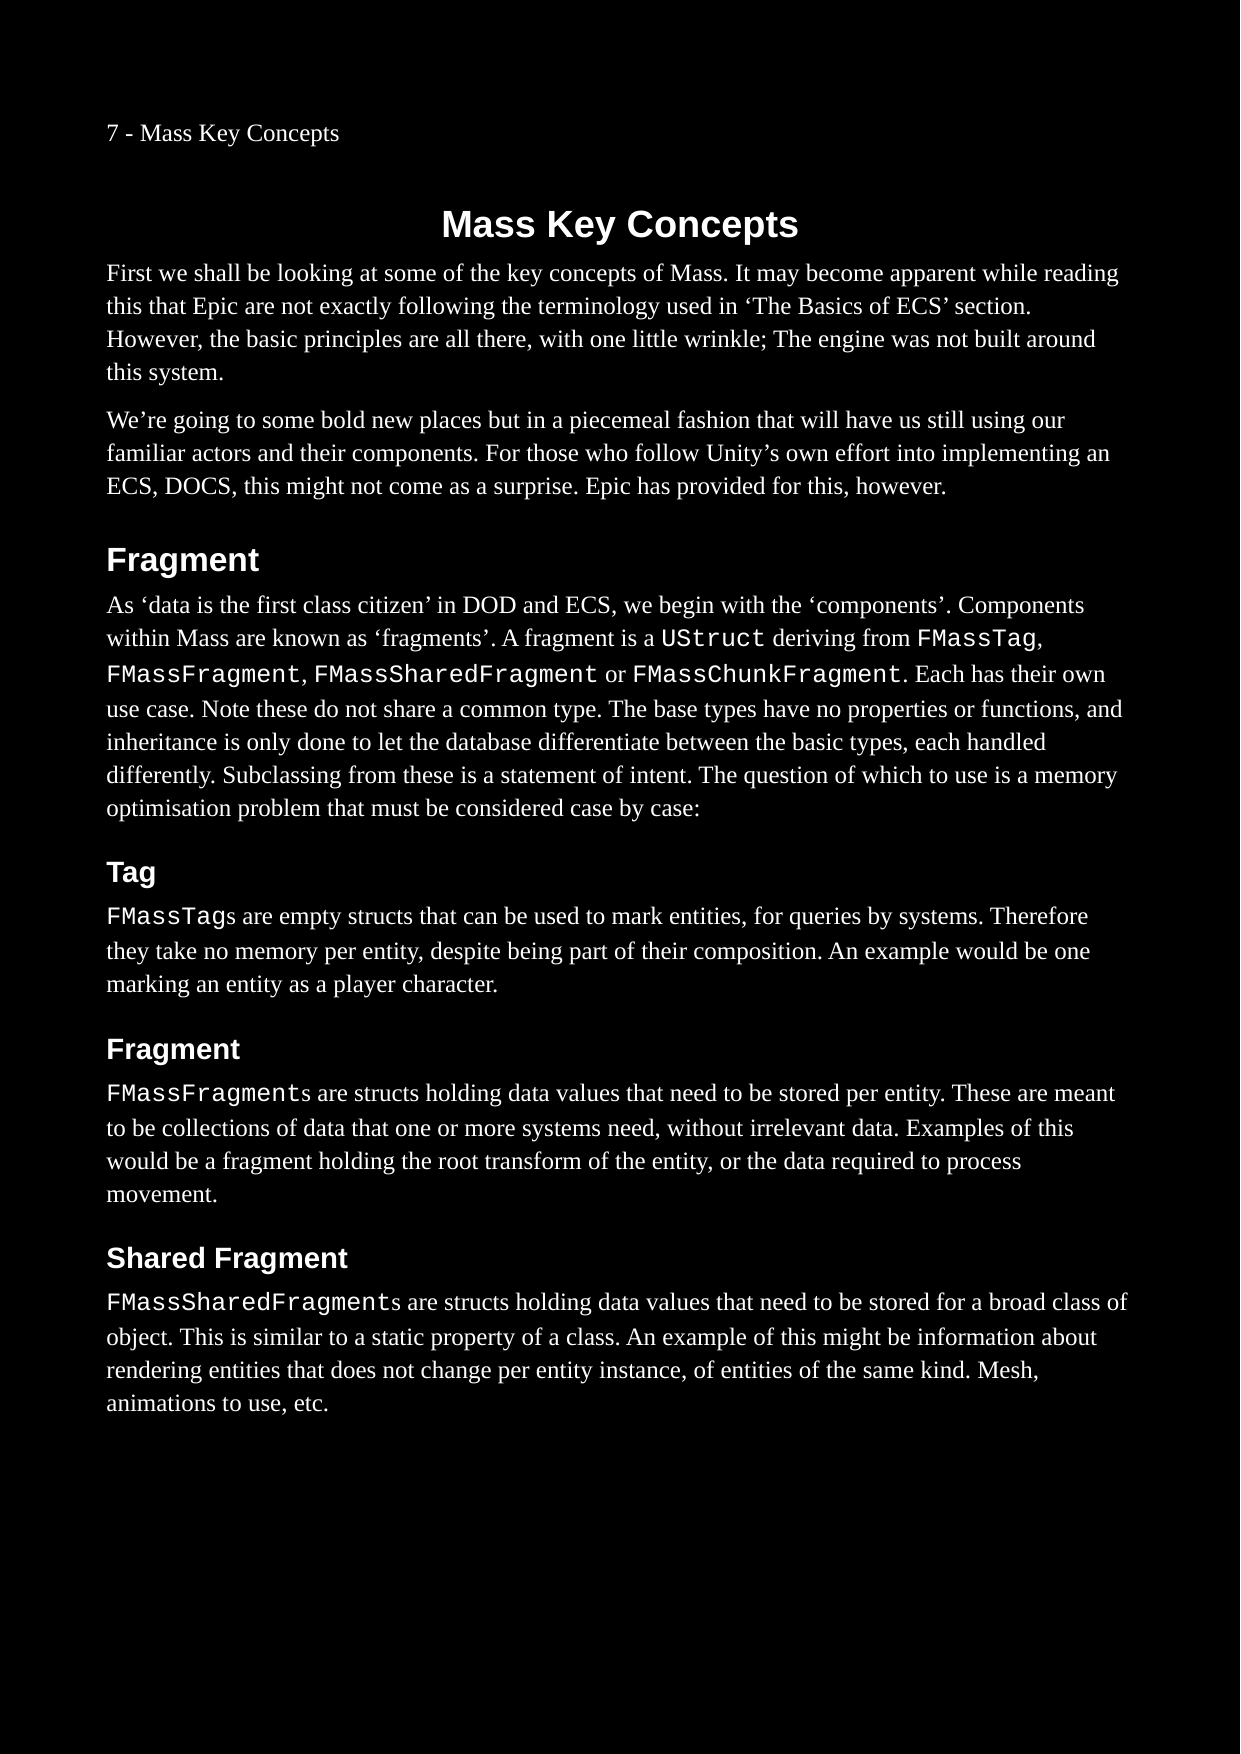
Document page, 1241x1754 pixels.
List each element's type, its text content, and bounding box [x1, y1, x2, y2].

text First we shall be looking at some of the key concepts of Mass. It may become apparent while reading this that Epic are not exactly following the terminology used in ‘The Basics of ECS’ section. However, the basic principles are all there, with one little wrinkle; The engine was not built around this system. [106, 258, 1134, 386]
subtitle Fragment [106, 1032, 1134, 1065]
subtitle Shared Fragment [106, 1241, 1134, 1275]
text FMassFragments are structs holding data values that need to be stored per entity. These are meant to be collections of data that one or more systems need, without irrelevant data. Examples of this would be a fragment holding the root transform of the entity, or the data required to process movement. [106, 1078, 1134, 1208]
subtitle Mass Key Concepts [106, 202, 1134, 246]
text We’re going to some bold new places but in a piecemeal fashion that will have us still using our familiar actors and their components. For those who follow Unity’s own effort into implementing an ECS, DOCS, this might not come as a surprise. Epic has provided for this, however. [106, 405, 1134, 500]
text FMassSharedFragments are structs holding data values that need to be stored for a broad class of object. This is similar to a static property of a class. An example of this might be information about rendering entities that does not change per entity instance, of entities of the same kind. Mesh, animations to use, etc. [106, 1287, 1134, 1417]
text As ‘data is the first class citizen’ in DOD and ECS, we begin with the ‘components’. Components within Mass are known as ‘fragments’. A fragment is a UStruct deriving from FMassTag, FMassFragment, FMassSharedFragment or FMassChunkFragment. Each has their own use case. Note these do not share a common type. The base types have no properties or functions, and inheritance is only done to let the database differentiate between the basic types, each handled differently. Subclassing from these is a statement of intent. The question of which to use is a memory optimisation problem that must be considered case by case: [106, 591, 1134, 822]
subtitle Tag [106, 855, 1134, 889]
text FMassTags are empty structs that can be used to mark entities, for queries by systems. Therefore they take no memory per entity, despite being part of their composition. An example would be one marking an entity as a player character. [106, 901, 1134, 998]
subtitle Fragment [106, 539, 1134, 578]
